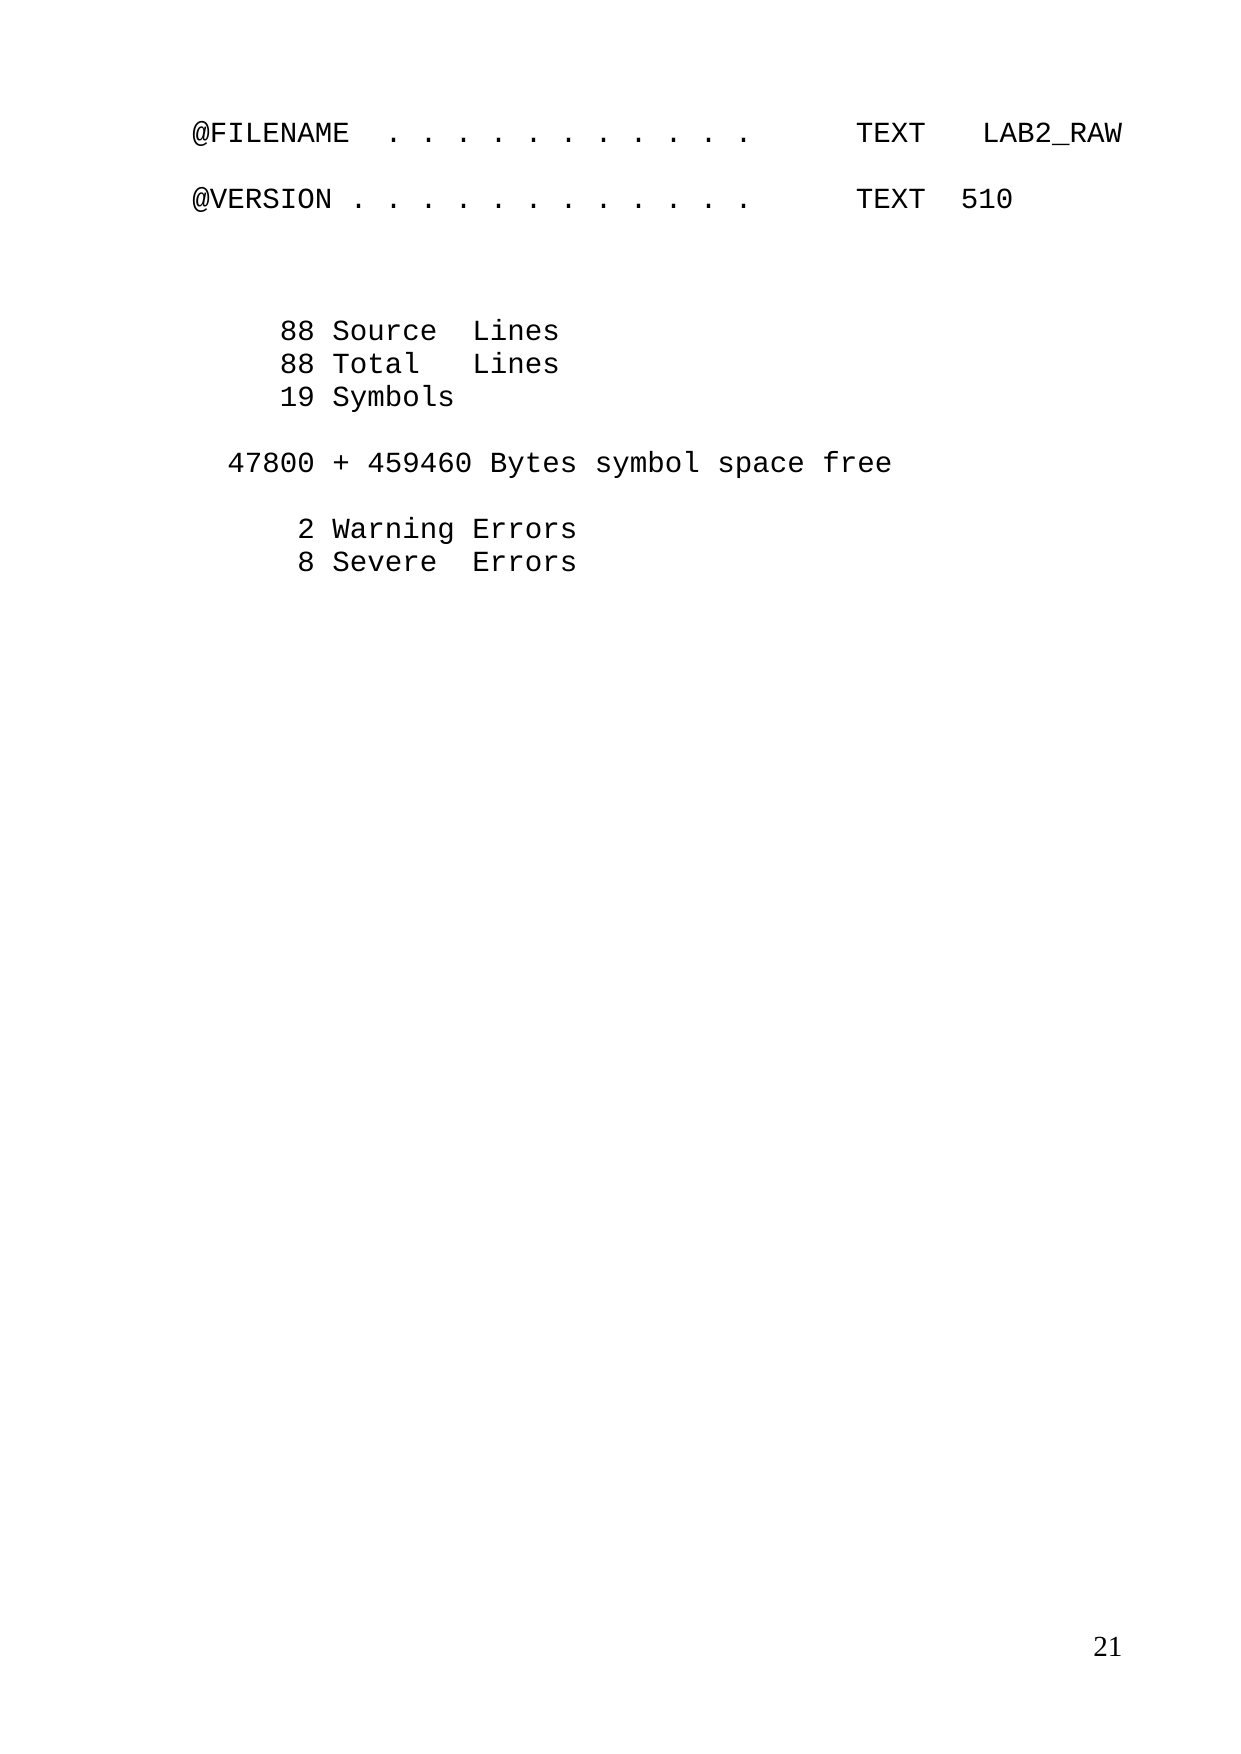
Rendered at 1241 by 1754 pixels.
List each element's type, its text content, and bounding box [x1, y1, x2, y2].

text @FILENAME . . . . . . . . . . . TEXT LAB2_RAW [118, 118, 1122, 184]
text 8 Severe Errors [118, 547, 1122, 580]
text 2 Warning Errors [118, 514, 1122, 547]
text @VERSION . . . . . . . . . . . . TEXT 510 [118, 184, 1122, 250]
text 19 Symbols [118, 382, 1122, 415]
text 88 Total Lines [118, 349, 1122, 382]
text 47800 + 459460 Bytes symbol space free [118, 448, 1122, 481]
text 88 Source Lines [118, 316, 1122, 349]
